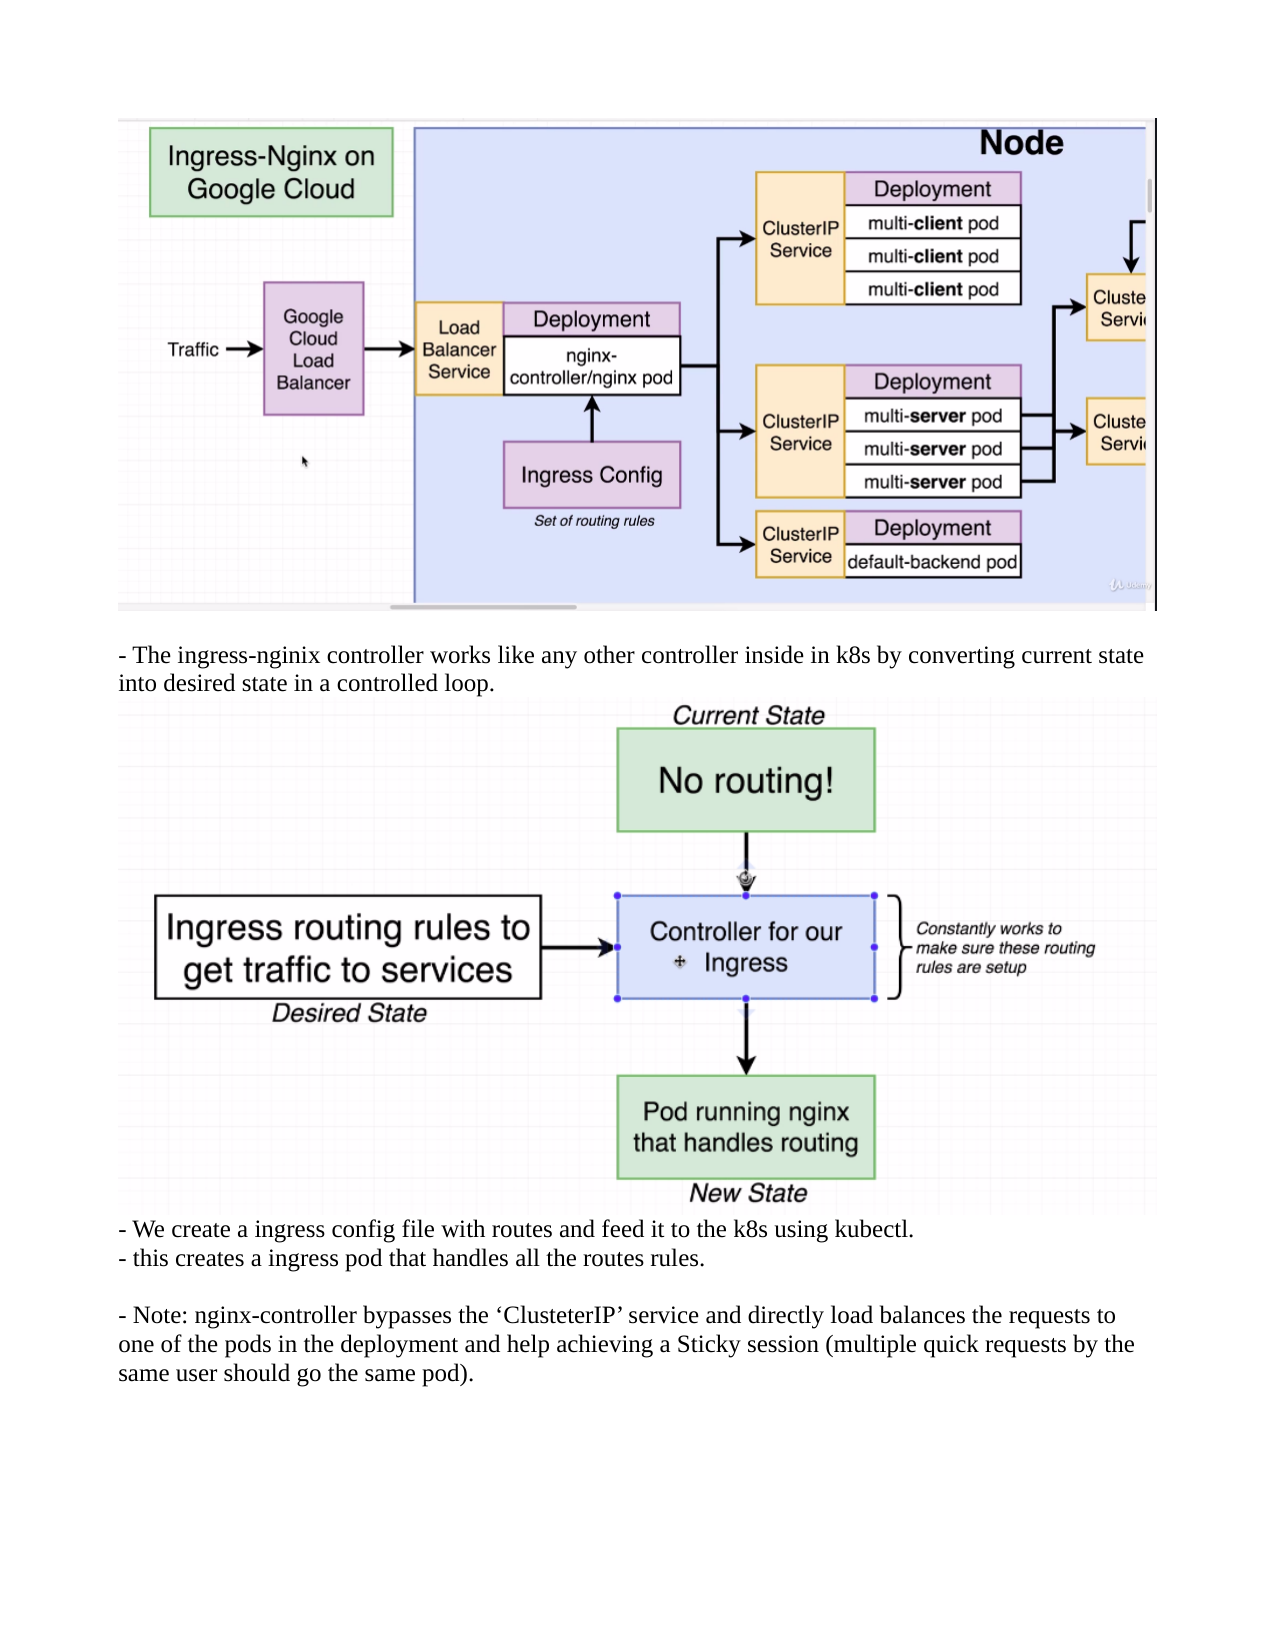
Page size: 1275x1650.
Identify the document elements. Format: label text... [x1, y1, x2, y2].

text - The ingress-nginix controller works like any other controller inside in k8s by converting current state into desired state in a controlled loop. [118, 640, 1157, 697]
picture [118, 118, 1157, 611]
text - Note: nginx-controller bypasses the ‘ClusteterIP’ service and directly load balances the requests to one of the pods in the deployment and help achieving a Sticky session (multiple quick requests by the same user should go the same pod). [118, 1300, 1157, 1387]
text - We create a ingress config file with routes and feed it to the k8s using kubectl. [118, 1215, 1157, 1243]
picture [118, 697, 1157, 1215]
text - this creates a ingress pod that handles all the routes rules. [118, 1243, 1157, 1272]
